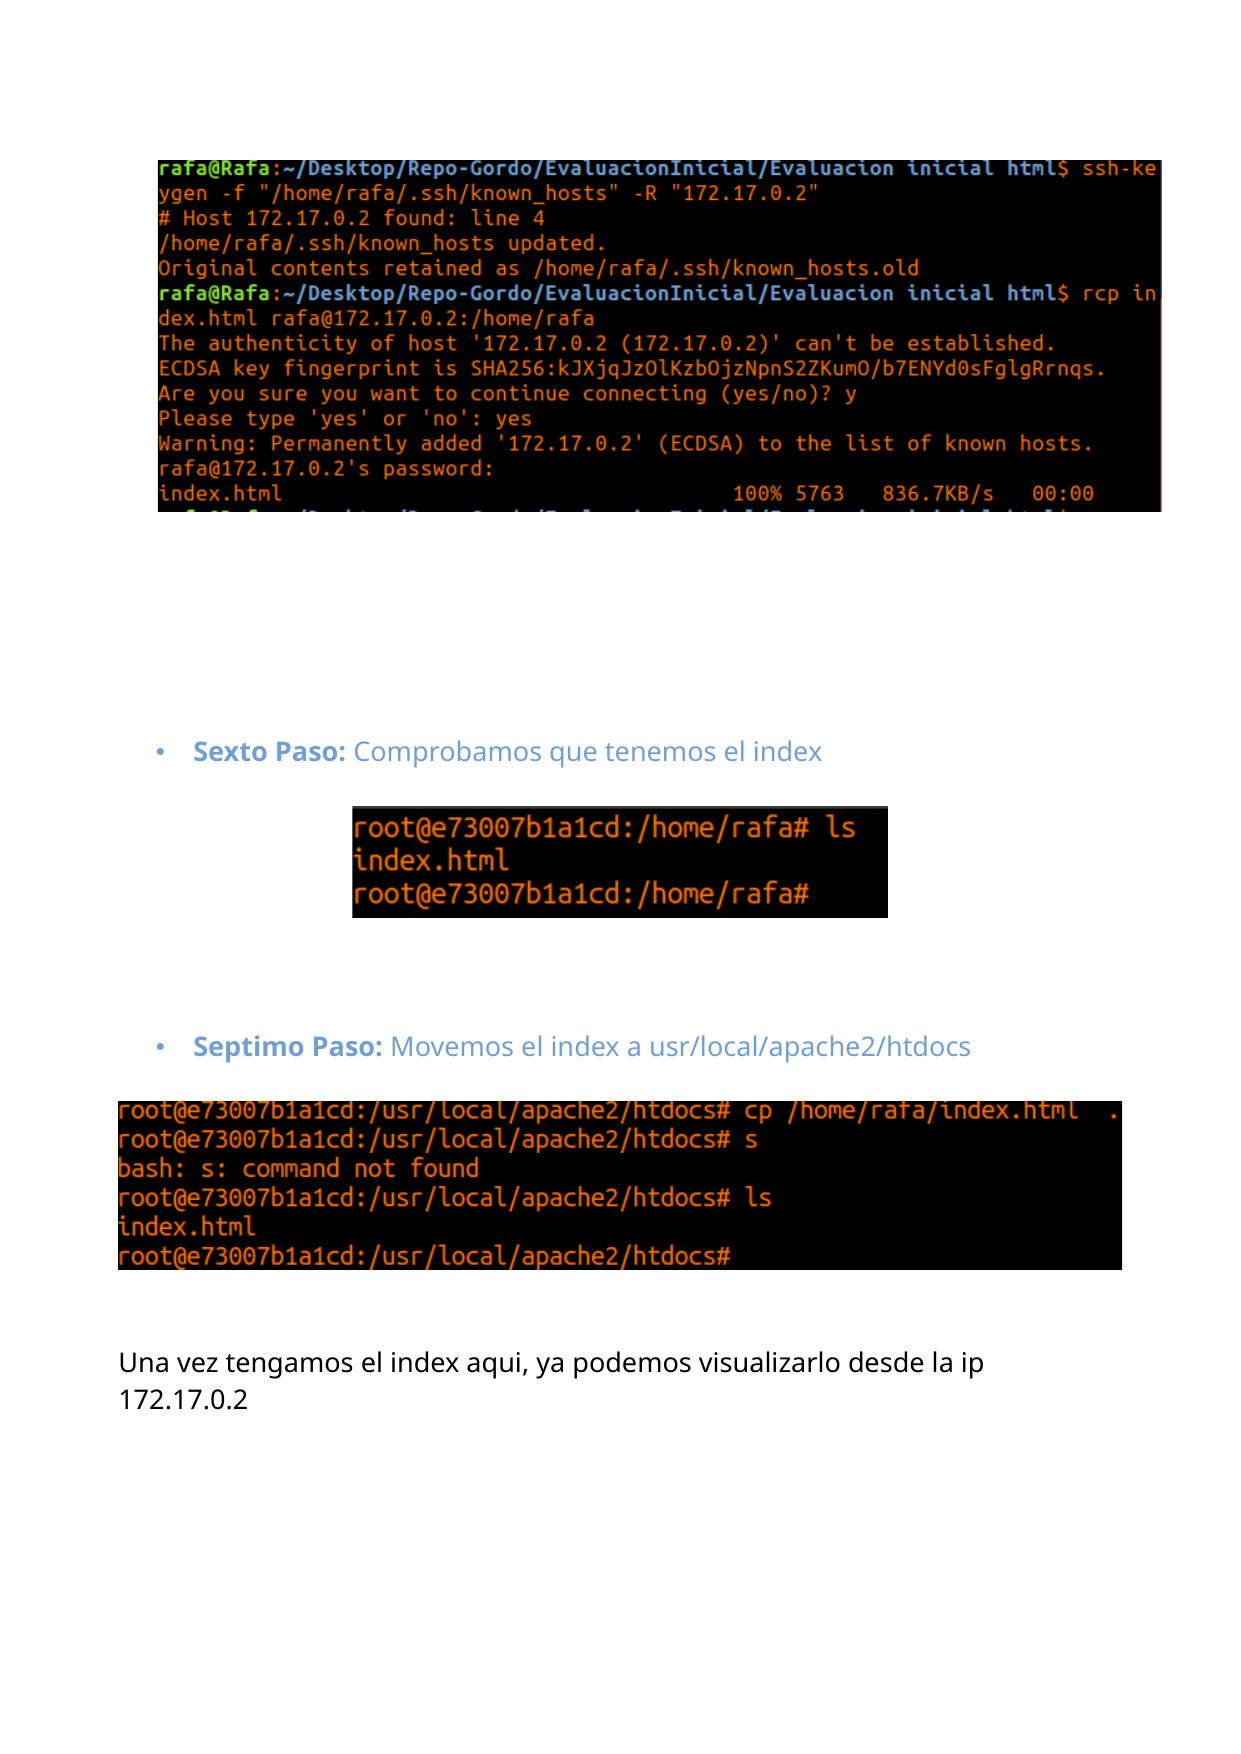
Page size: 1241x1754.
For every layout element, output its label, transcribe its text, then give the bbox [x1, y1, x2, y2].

list Sexto Paso: Comprobamos que tenemos el index [156, 733, 1122, 769]
list Septimo Paso: Movemos el index a usr/local/apache2/htdocs [156, 1028, 1122, 1064]
picture [118, 1101, 1123, 1270]
picture [157, 160, 1162, 512]
picture [352, 806, 888, 918]
text Una vez tengamos el index aqui, ya podemos visualizarlo desde la ip 172.17.0.2 [118, 1343, 1122, 1417]
